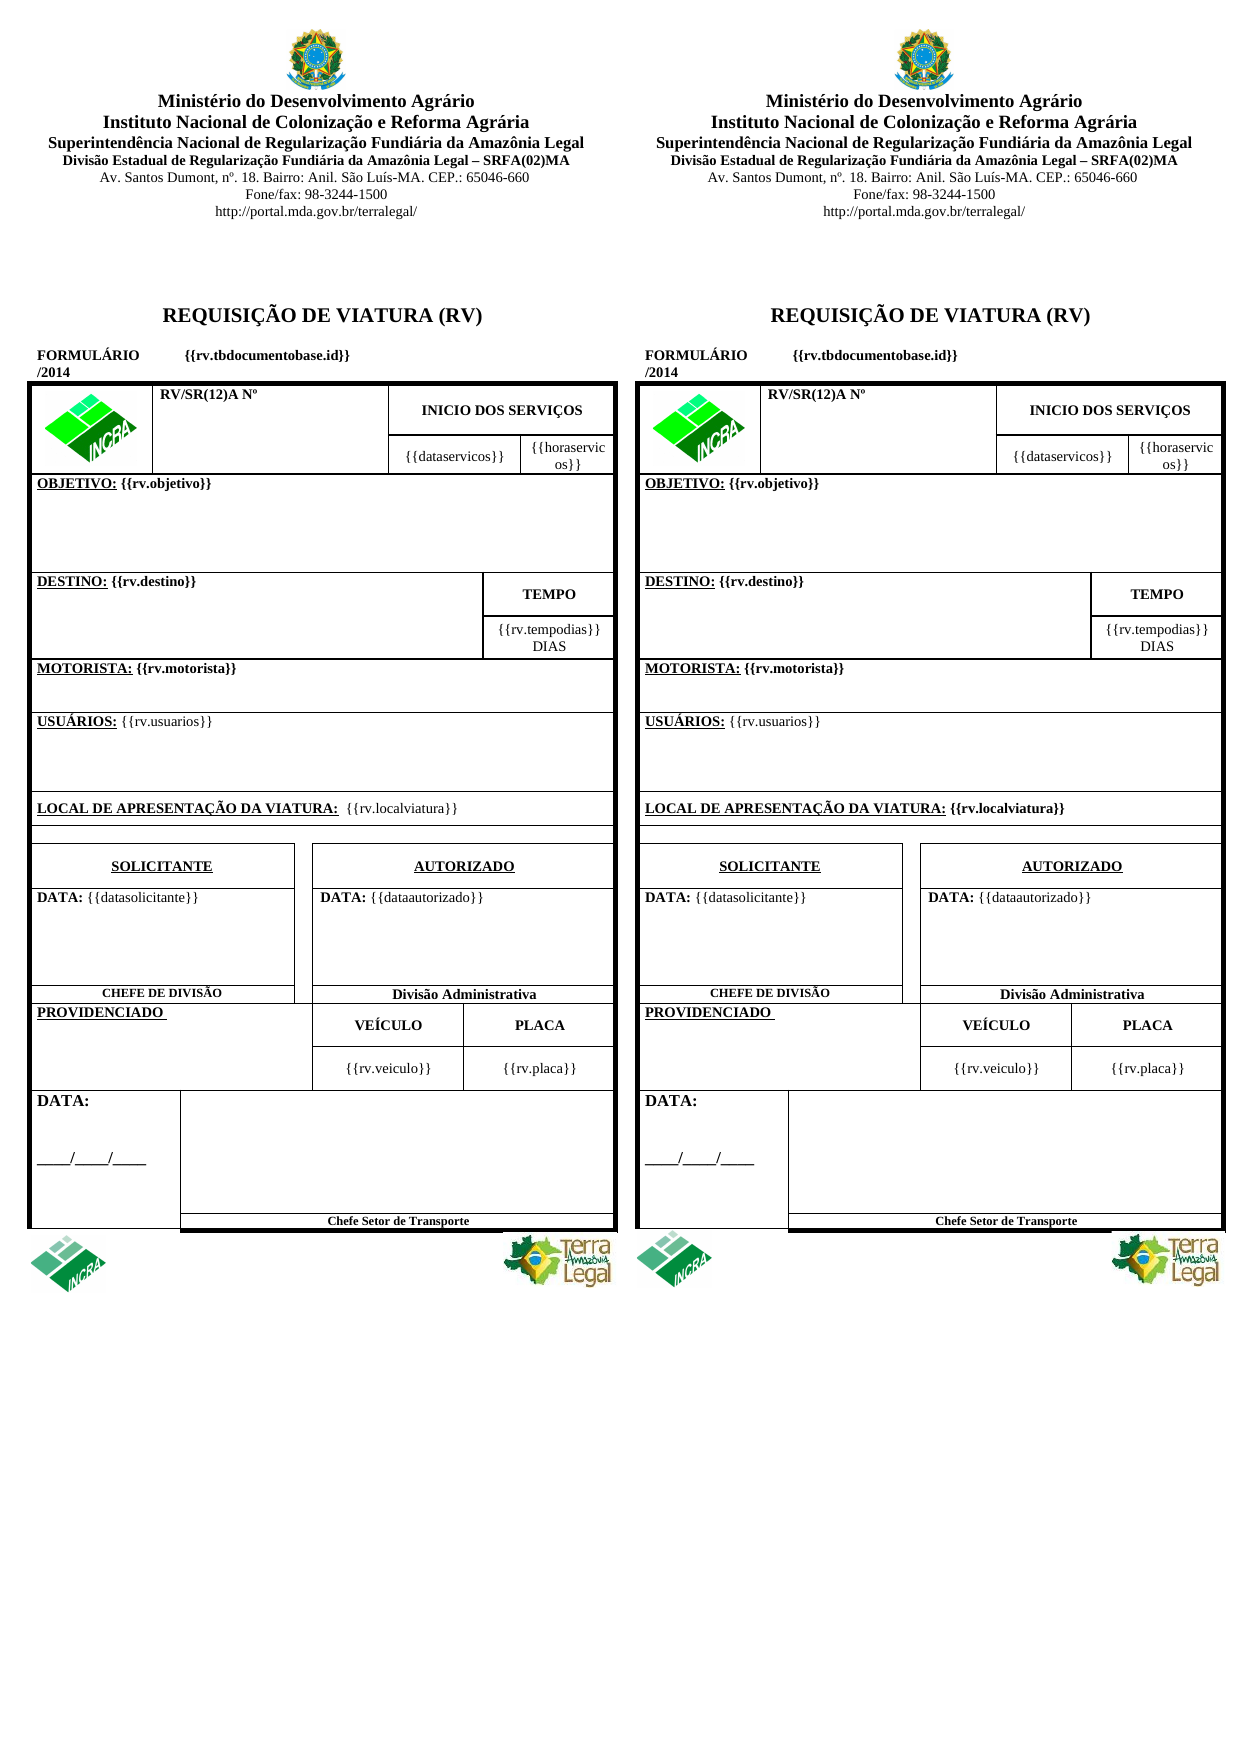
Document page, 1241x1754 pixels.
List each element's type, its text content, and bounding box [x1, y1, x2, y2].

table_cell Chefe Setor de Transporte [181, 1214, 613, 1228]
table_cell TEMPO [1092, 573, 1221, 615]
table_cell [640, 386, 760, 473]
table_cell VEÍCULO [313, 1004, 463, 1046]
table_cell [295, 985, 312, 1003]
table_cell [294, 826, 313, 843]
table_cell SOLICITANTE [640, 844, 902, 888]
table_cell DATA: {{dataautorizado}} [313, 889, 613, 985]
table_header [1072, 277, 1128, 303]
table_cell PLACA [1072, 1004, 1221, 1046]
table_header [153, 277, 199, 303]
table_cell VEÍCULO [921, 1004, 1071, 1046]
table_cell {{rv.veiculo}} [313, 1047, 463, 1089]
table_cell REQUISIÇÃO DE VIATURA (RV) [30, 303, 616, 347]
table_cell [903, 985, 920, 1003]
table_cell {{rv.veiculo}} [921, 1047, 1071, 1089]
table_cell [295, 870, 312, 888]
table_cell [902, 826, 921, 843]
table_cell USUÁRIOS: {{rv.usuarios}} [32, 713, 613, 791]
table_cell RV/SR(12)A Nº [153, 386, 388, 473]
table_cell AUTORIZADO [921, 844, 1221, 888]
table_cell [807, 826, 902, 843]
table_cell LOCAL DE APRESENTAÇÃO DA VIATURA: {{rv.localviatura}} [640, 792, 1221, 825]
table_cell TEMPO [484, 573, 613, 615]
table_cell [903, 870, 920, 888]
table_cell OBJETIVO: {{rv.objetivo}} [640, 475, 1221, 572]
table_header [1129, 277, 1223, 303]
table_cell [903, 914, 920, 932]
picture [636, 1230, 712, 1288]
table_cell [1072, 347, 1128, 381]
table_cell [903, 843, 920, 870]
table_header [199, 277, 441, 303]
table_cell {{dataservicos}} [389, 436, 520, 473]
table_cell [199, 826, 294, 843]
table_cell [464, 347, 521, 381]
table_header [441, 277, 464, 303]
table_cell {{horaservicos}} [1129, 436, 1221, 473]
table_cell [32, 386, 152, 473]
table_cell [295, 959, 312, 985]
table_cell [903, 888, 920, 914]
table_cell [521, 826, 613, 843]
table_cell PROVIDENCIADO [640, 1004, 920, 1089]
table_cell [1129, 826, 1221, 843]
table_cell PLACA [464, 1004, 613, 1046]
table_cell [181, 1091, 613, 1213]
table_cell [295, 932, 312, 958]
table_cell DATA: ____/____/____ [32, 1091, 180, 1228]
table_cell REQUISIÇÃO DE VIATURA (RV) [638, 303, 1223, 347]
table_cell SOLICITANTE [32, 844, 294, 888]
text Ministério do Desenvolvimento Agrário [29, 90, 603, 111]
picture [503, 1232, 617, 1288]
table_header [30, 277, 152, 303]
table_header [1049, 277, 1072, 303]
table_cell DESTINO: {{rv.destino}} [32, 573, 482, 658]
text Ministério do Desenvolvimento Agrário [637, 90, 1211, 111]
text Av. Santos Dumont, nº. 18. Bairro: Anil. São Luís-MA. CEP.: 65046-660 [29, 169, 603, 186]
text Instituto Nacional de Colonização e Reforma Agrária [29, 111, 603, 133]
table_cell LOCAL DE APRESENTAÇÃO DA VIATURA: {{rv.localviatura}} [32, 792, 613, 825]
table_cell [521, 347, 616, 381]
text Divisão Estadual de Regularização Fundiária da Amazônia Legal – SRFA(02)MA [29, 152, 603, 169]
table_cell [313, 826, 521, 843]
text http://portal.mda.gov.br/terralegal/ [29, 202, 603, 219]
text Divisão Estadual de Regularização Fundiária da Amazônia Legal – SRFA(02)MA [637, 152, 1211, 169]
text Instituto Nacional de Colonização e Reforma Agrária [637, 111, 1211, 133]
table_cell DATA: ____/____/____ [640, 1091, 788, 1228]
table_cell Divisão Administrativa [921, 986, 1221, 1003]
text http://portal.mda.gov.br/terralegal/ [637, 202, 1211, 219]
table_cell PROVIDENCIADO [32, 1004, 312, 1089]
table_cell {{rv.tempodias}} DIAS [484, 617, 613, 658]
table_cell [295, 843, 312, 870]
table_cell {{rv.tempodias}} DIAS [1092, 617, 1221, 658]
table_cell [789, 1091, 1221, 1213]
table_cell [996, 347, 1072, 381]
text Av. Santos Dumont, nº. 18. Bairro: Anil. São Luís-MA. CEP.: 65046-660 [637, 169, 1211, 186]
table_cell [153, 826, 199, 843]
table_cell DATA: {{datasolicitante}} [640, 889, 902, 985]
table_cell FORMULÁRIO {{rv.tbdocumentobase.id}} /2014 [30, 347, 388, 381]
table_cell MOTORISTA: {{rv.motorista}} [32, 660, 613, 711]
table_header [807, 277, 1049, 303]
text Superintendência Nacional de Regularização Fundiária da Amazônia Legal [29, 133, 603, 152]
table_cell DATA: {{datasolicitante}} [32, 889, 294, 985]
table_cell CHEFE DE DIVISÃO [32, 986, 294, 1003]
picture [894, 29, 954, 90]
table_cell USUÁRIOS: {{rv.usuarios}} [640, 713, 1221, 791]
table_cell AUTORIZADO [313, 844, 613, 888]
table_header [521, 277, 616, 303]
table_cell [903, 932, 920, 958]
table_header [760, 277, 807, 303]
table_cell {{dataservicos}} [997, 436, 1128, 473]
table_cell [760, 826, 807, 843]
table_cell INICIO DOS SERVIÇOS [389, 386, 613, 434]
table_cell {{horaservicos}} [521, 436, 613, 473]
table_cell {{rv.placa}} [464, 1047, 613, 1089]
table_cell [295, 914, 312, 932]
picture [286, 29, 346, 90]
table_cell MOTORISTA: {{rv.motorista}} [640, 660, 1221, 711]
text Fone/fax: 98-3244-1500 [637, 186, 1211, 202]
table_cell CHEFE DE DIVISÃO [640, 986, 902, 1003]
table_cell [640, 826, 760, 843]
picture [30, 1235, 106, 1293]
table_cell DATA: {{dataautorizado}} [921, 889, 1221, 985]
table_cell [389, 347, 464, 381]
table_cell INICIO DOS SERVIÇOS [997, 386, 1221, 434]
table_cell RV/SR(12)A Nº [761, 386, 996, 473]
table_cell Divisão Administrativa [313, 986, 613, 1003]
table_cell DESTINO: {{rv.destino}} [640, 573, 1090, 658]
table_cell [1129, 347, 1223, 381]
table_cell OBJETIVO: {{rv.objetivo}} [32, 475, 613, 572]
table_cell [903, 959, 920, 985]
text Superintendência Nacional de Regularização Fundiária da Amazônia Legal [637, 133, 1211, 152]
table_cell Chefe Setor de Transporte [789, 1214, 1221, 1228]
table_header [638, 277, 760, 303]
table_cell [295, 888, 312, 914]
table_cell [921, 826, 1128, 843]
table_cell [32, 826, 152, 843]
table_cell {{rv.placa}} [1072, 1047, 1221, 1089]
table_header [464, 277, 521, 303]
table_cell FORMULÁRIO {{rv.tbdocumentobase.id}} /2014 [638, 347, 996, 381]
picture [1111, 1231, 1225, 1287]
text Fone/fax: 98-3244-1500 [29, 186, 603, 202]
